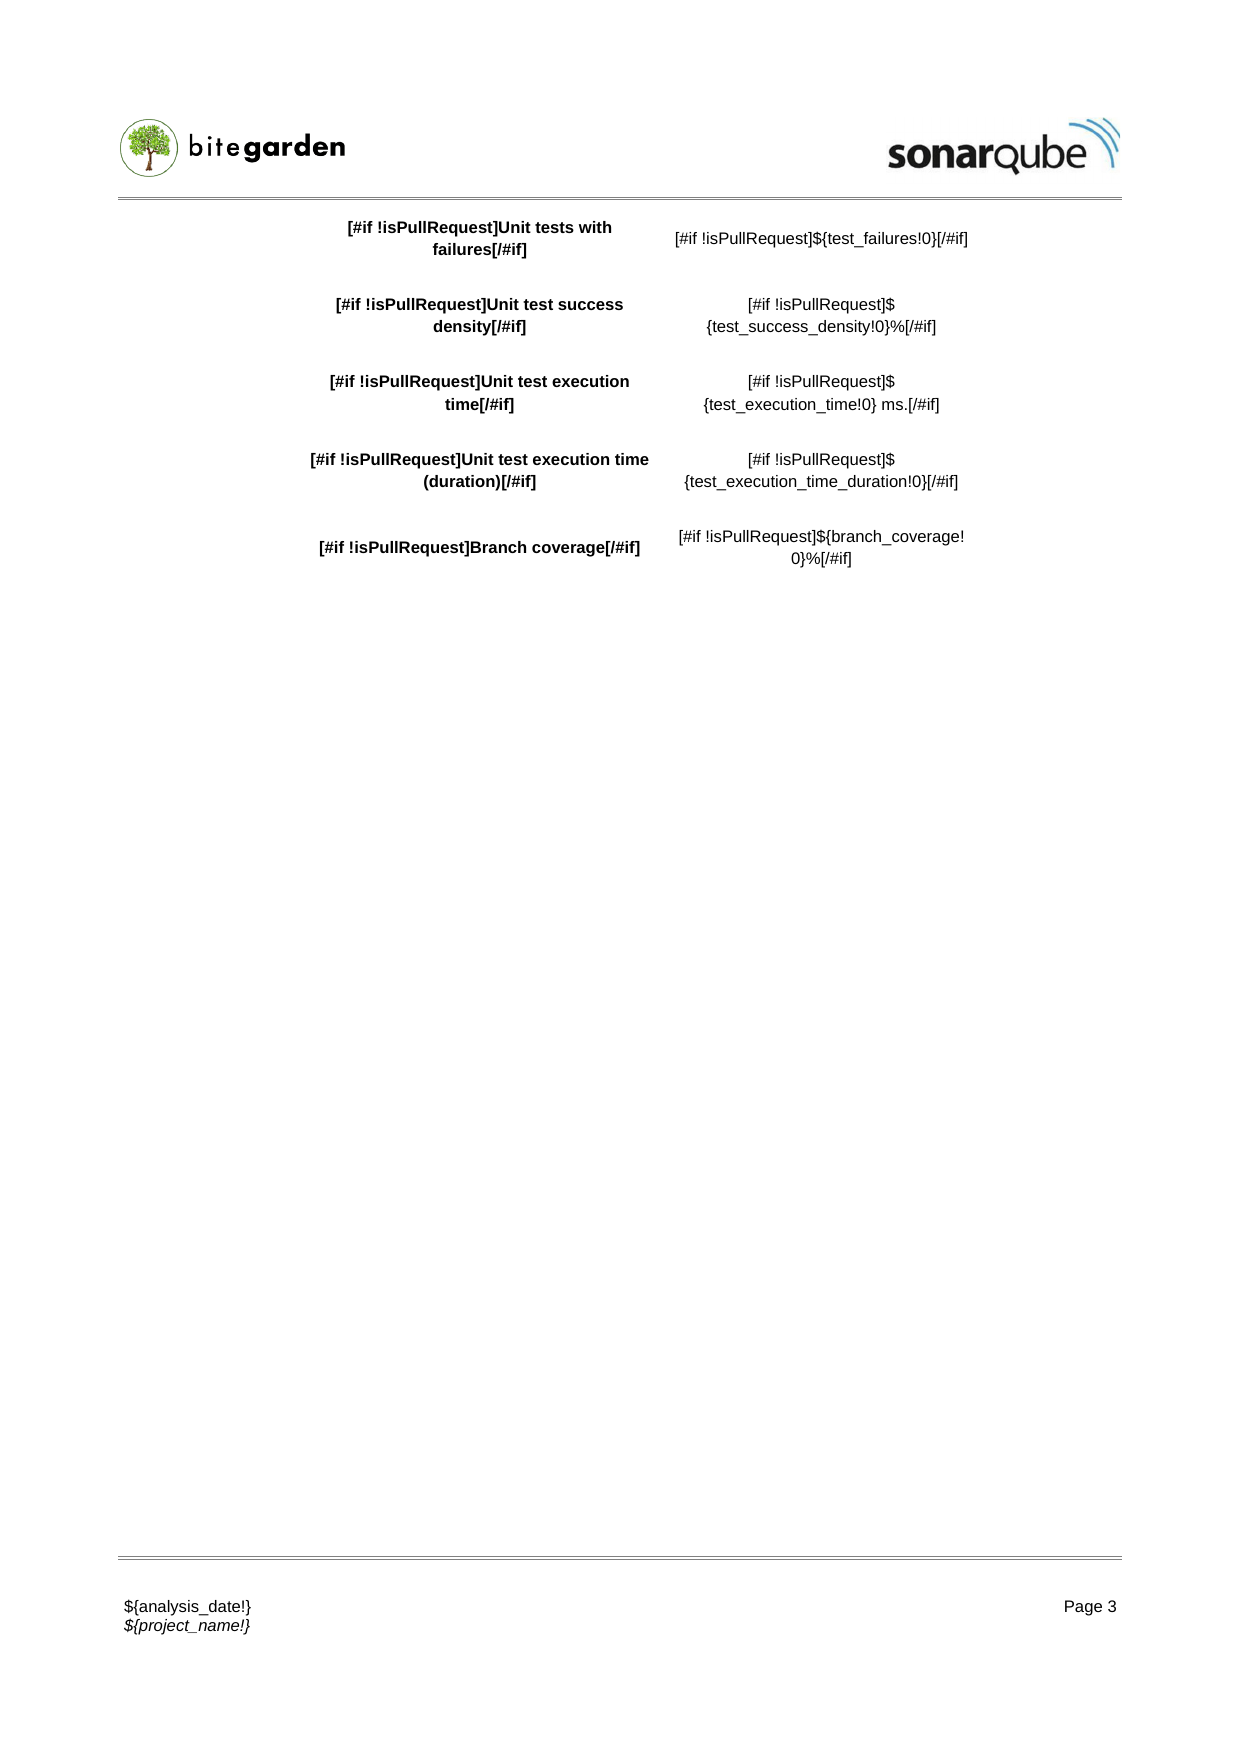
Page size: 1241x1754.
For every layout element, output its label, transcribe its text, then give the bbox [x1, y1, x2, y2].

table_cell [#if !isPullRequest]Unit test success density[/#if] [297, 277, 661, 354]
table_cell [#if !isPullRequest]Unit test execution time[/#if] [297, 354, 661, 432]
table_cell [#if !isPullRequest]${branch_coverage!0}%[/#if] [661, 509, 981, 586]
picture [119, 118, 351, 177]
table_cell [#if !isPullRequest]Branch coverage[/#if] [297, 509, 661, 586]
table_cell [#if !isPullRequest]Unit test execution time (duration)[/#if] [297, 432, 661, 509]
table_cell [#if !isPullRequest]Unit tests with failures[/#if] [297, 200, 661, 277]
picture [886, 117, 1121, 184]
table_cell [#if !isPullRequest]${test_success_density!0}%[/#if] [661, 277, 981, 354]
table_cell [#if !isPullRequest]${test_execution_time!0} ms.[/#if] [661, 354, 981, 432]
table_cell [#if !isPullRequest]${test_execution_time_duration!0}[/#if] [661, 432, 981, 509]
table_cell [#if !isPullRequest]${test_failures!0}[/#if] [661, 200, 981, 277]
